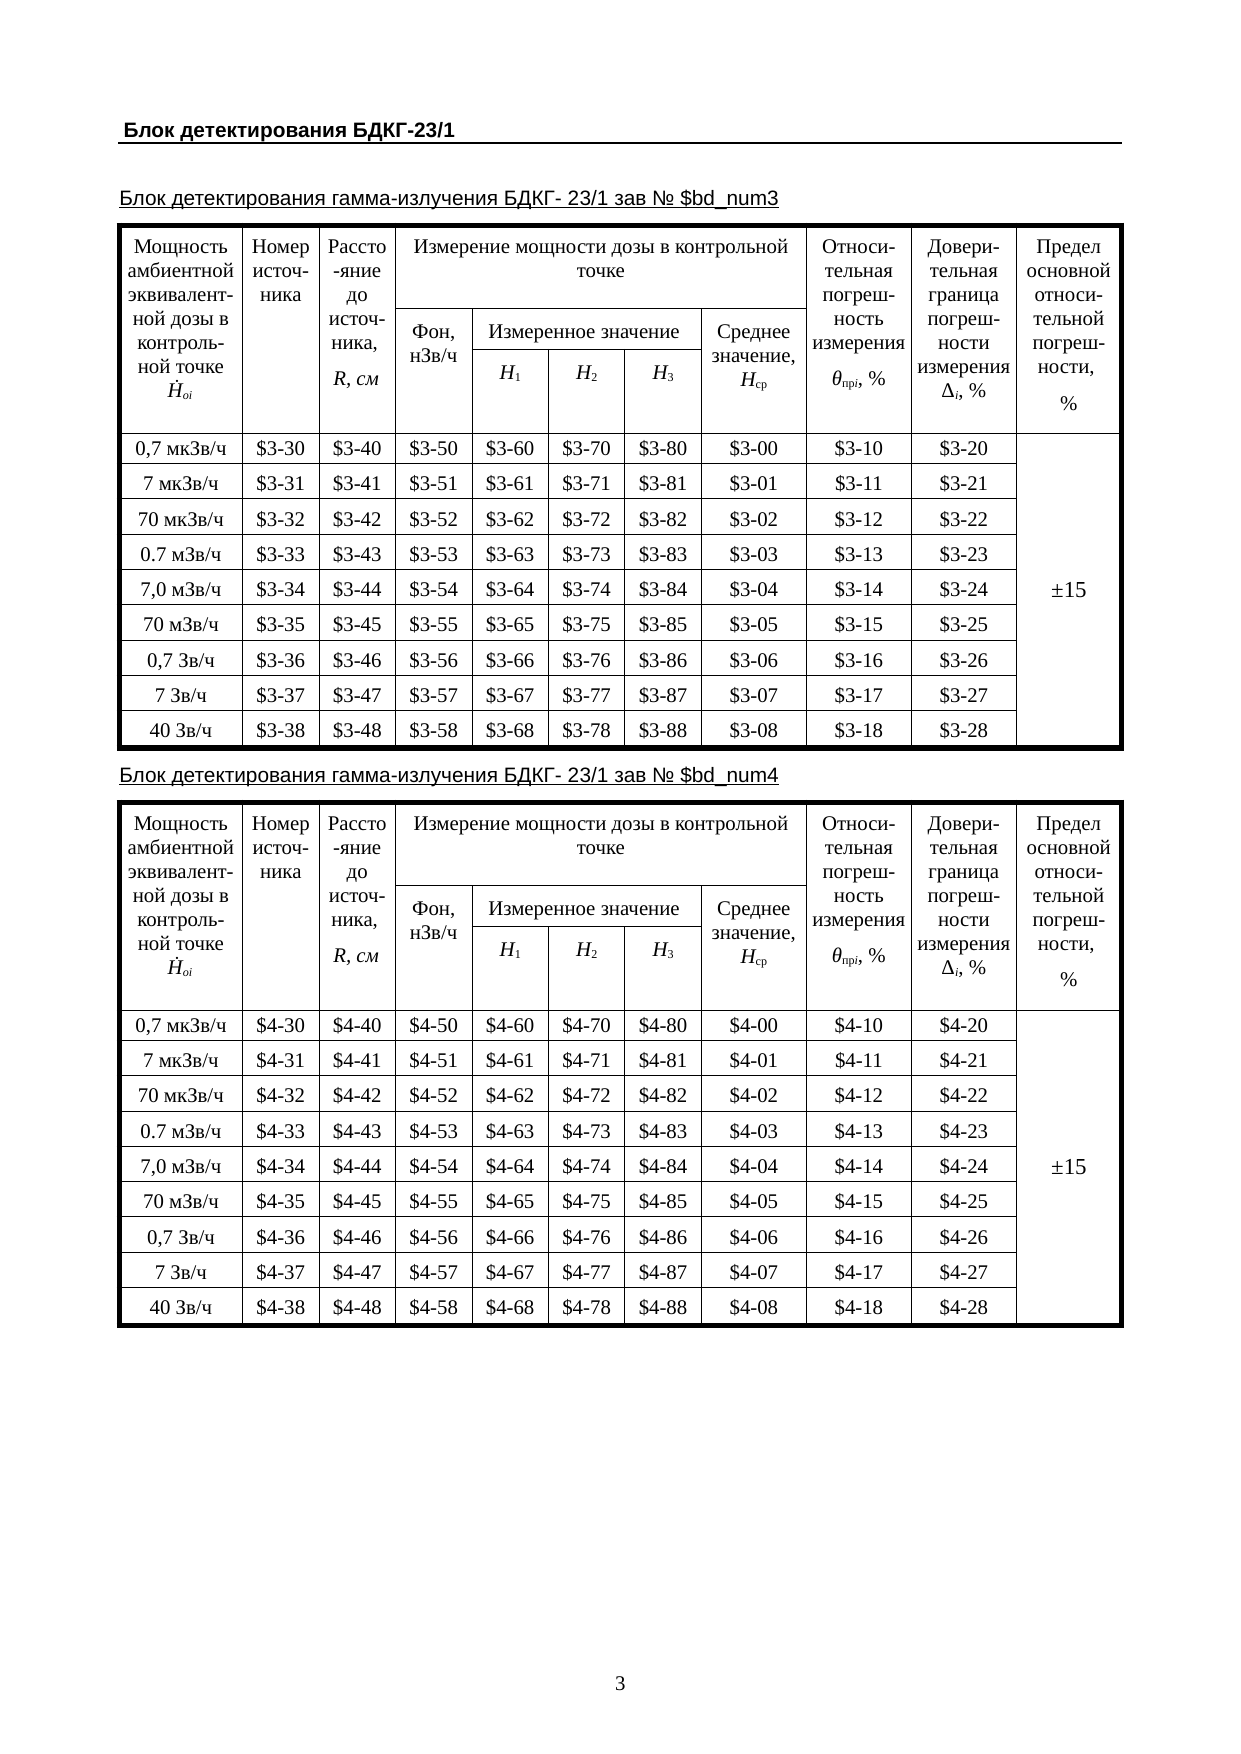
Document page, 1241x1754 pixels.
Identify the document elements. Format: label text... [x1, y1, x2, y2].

table_cell $3-16 [807, 641, 911, 675]
table_cell $3-17 [807, 676, 911, 710]
table_cell Рассто-яние до источ-ника, R, см [320, 228, 395, 433]
table_cell $3-71 [549, 464, 624, 498]
table_cell $3-54 [396, 570, 472, 604]
table_cell $4-36 [243, 1217, 319, 1252]
table_cell Предел основной относи-тельной погреш-ности, % [1017, 228, 1119, 433]
table_cell $4-63 [473, 1112, 548, 1146]
table_cell $3-04 [702, 570, 806, 604]
table_cell Измерение мощности дозы в контрольной точке [396, 805, 806, 885]
table_cell $4-68 [473, 1288, 548, 1322]
table_cell $3-48 [320, 711, 395, 745]
table_cell $4-81 [625, 1041, 701, 1075]
table_cell $4-60 [473, 1011, 548, 1040]
table_cell $3-11 [807, 464, 911, 498]
table_cell $4-43 [320, 1112, 395, 1146]
table_cell $4-17 [807, 1253, 911, 1287]
table_cell $4-23 [912, 1112, 1016, 1146]
table_cell $3-57 [396, 676, 472, 710]
table_cell $3-51 [396, 464, 472, 498]
table_cell $4-34 [243, 1147, 319, 1181]
table_cell $3-32 [243, 499, 319, 533]
table_cell $4-13 [807, 1112, 911, 1146]
table_cell $4-27 [912, 1253, 1016, 1287]
table_cell $3-07 [702, 676, 806, 710]
table_cell $3-42 [320, 499, 395, 533]
table_cell $4-07 [702, 1253, 806, 1287]
table_cell $3-15 [807, 605, 911, 639]
table_cell $4-18 [807, 1288, 911, 1322]
table_cell 70 мЗв/ч [122, 1182, 242, 1216]
table_cell $4-87 [625, 1253, 701, 1287]
table_cell 70 мЗв/ч [122, 605, 242, 639]
table_cell $3-87 [625, 676, 701, 710]
table_cell Фон, нЗв/ч [396, 309, 472, 433]
table_cell $4-05 [702, 1182, 806, 1216]
table_cell $4-32 [243, 1076, 319, 1111]
table_cell $4-78 [549, 1288, 624, 1322]
table_cell $3-64 [473, 570, 548, 604]
table_cell Фон, нЗв/ч [396, 886, 472, 1010]
table_cell $3-01 [702, 464, 806, 498]
table_cell Измерение мощности дозы в контрольной точке [396, 228, 806, 308]
table_cell Предел основной относи-тельной погреш-ности, % [1017, 805, 1119, 1010]
table_cell $3-55 [396, 605, 472, 639]
table_cell $3-25 [912, 605, 1016, 639]
table_cell $3-62 [473, 499, 548, 533]
table_cell $3-31 [243, 464, 319, 498]
table_cell $4-64 [473, 1147, 548, 1181]
table_cell $3-70 [549, 434, 624, 463]
table_cell $4-77 [549, 1253, 624, 1287]
table_cell $4-42 [320, 1076, 395, 1111]
table_cell $3-65 [473, 605, 548, 639]
table_cell 0,7 Зв/ч [122, 641, 242, 675]
table_cell $4-41 [320, 1041, 395, 1075]
table_cell $3-20 [912, 434, 1016, 463]
table_cell H1 [473, 350, 548, 433]
table_cell $3-18 [807, 711, 911, 745]
table_cell $3-34 [243, 570, 319, 604]
table_cell $3-60 [473, 434, 548, 463]
table_cell $3-73 [549, 535, 624, 569]
table_cell $4-21 [912, 1041, 1016, 1075]
table_cell $4-26 [912, 1217, 1016, 1252]
table_cell 7,0 мЗв/ч [122, 570, 242, 604]
table_cell $3-58 [396, 711, 472, 745]
table_cell $4-84 [625, 1147, 701, 1181]
table_cell Мощность амбиентной эквивалент-ной дозы в контроль-ной точке Ḣoi [122, 228, 242, 433]
table_cell $3-43 [320, 535, 395, 569]
table_cell $4-71 [549, 1041, 624, 1075]
table_cell $4-88 [625, 1288, 701, 1322]
table_cell $4-83 [625, 1112, 701, 1146]
table_cell Среднее значение, Hср [702, 309, 806, 433]
table_cell $4-31 [243, 1041, 319, 1075]
table_cell $4-70 [549, 1011, 624, 1040]
table_cell $4-66 [473, 1217, 548, 1252]
table_cell $3-45 [320, 605, 395, 639]
table_cell $4-73 [549, 1112, 624, 1146]
table_cell 0,7 мкЗв/ч [122, 1011, 242, 1040]
table_cell $3-82 [625, 499, 701, 533]
table_cell $4-51 [396, 1041, 472, 1075]
table_cell $3-52 [396, 499, 472, 533]
table_cell $4-30 [243, 1011, 319, 1040]
table_cell $4-86 [625, 1217, 701, 1252]
table_cell $4-06 [702, 1217, 806, 1252]
table_cell 70 мкЗв/ч [122, 499, 242, 533]
table_cell Относи-тельная погреш-ность измерения θпрi, % [807, 805, 911, 1010]
table_cell $3-22 [912, 499, 1016, 533]
table_cell $4-57 [396, 1253, 472, 1287]
table_cell Рассто-яние до источ-ника, R, см [320, 805, 395, 1010]
table_cell $4-45 [320, 1182, 395, 1216]
table_cell $4-65 [473, 1182, 548, 1216]
table_cell $4-56 [396, 1217, 472, 1252]
table_cell $3-38 [243, 711, 319, 745]
table_cell $3-37 [243, 676, 319, 710]
table_cell $4-48 [320, 1288, 395, 1322]
table_cell $4-72 [549, 1076, 624, 1111]
table_cell $3-77 [549, 676, 624, 710]
table_cell ±15 [1017, 434, 1119, 745]
table_cell $4-82 [625, 1076, 701, 1111]
table_cell 7,0 мЗв/ч [122, 1147, 242, 1181]
table_cell H1 [473, 927, 548, 1010]
table_cell $4-53 [396, 1112, 472, 1146]
table_cell Номер источ-ника [243, 805, 319, 1010]
table_cell $3-06 [702, 641, 806, 675]
table_cell $3-30 [243, 434, 319, 463]
table_cell Измеренное значение [473, 309, 701, 349]
table_cell $3-61 [473, 464, 548, 498]
table_cell $4-75 [549, 1182, 624, 1216]
table_cell $4-37 [243, 1253, 319, 1287]
table_cell $4-22 [912, 1076, 1016, 1111]
table_cell $3-14 [807, 570, 911, 604]
table_cell $3-56 [396, 641, 472, 675]
table_cell $3-03 [702, 535, 806, 569]
table_cell $3-76 [549, 641, 624, 675]
table_cell $3-86 [625, 641, 701, 675]
table_cell $3-00 [702, 434, 806, 463]
table_cell 0.7 мЗв/ч [122, 535, 242, 569]
table_cell $4-14 [807, 1147, 911, 1181]
table_cell $4-54 [396, 1147, 472, 1181]
table_cell $4-35 [243, 1182, 319, 1216]
table_cell $4-46 [320, 1217, 395, 1252]
table_cell $3-67 [473, 676, 548, 710]
table_header Блок детектирования гамма-излучения БДКГ- 23/1 зав № $bd_num3 [119, 174, 1121, 223]
table_cell $3-72 [549, 499, 624, 533]
table_cell $4-85 [625, 1182, 701, 1216]
table_cell $4-58 [396, 1288, 472, 1322]
table_cell $3-44 [320, 570, 395, 604]
table_cell $4-38 [243, 1288, 319, 1322]
table_cell $3-41 [320, 464, 395, 498]
table_cell 0,7 Зв/ч [122, 1217, 242, 1252]
table_cell $4-01 [702, 1041, 806, 1075]
table_cell 0.7 мЗв/ч [122, 1112, 242, 1146]
table_cell $3-88 [625, 711, 701, 745]
table_cell $4-80 [625, 1011, 701, 1040]
table_cell $4-02 [702, 1076, 806, 1111]
table_cell ±15 [1017, 1011, 1119, 1322]
table_cell $3-53 [396, 535, 472, 569]
table_cell $4-47 [320, 1253, 395, 1287]
table_header Блок детектирования гамма-излучения БДКГ- 23/1 зав № $bd_num4 [119, 751, 1121, 799]
table_cell $4-12 [807, 1076, 911, 1111]
table_cell $4-03 [702, 1112, 806, 1146]
table_cell $3-35 [243, 605, 319, 639]
table_cell $3-33 [243, 535, 319, 569]
table_cell $4-55 [396, 1182, 472, 1216]
table_cell $3-12 [807, 499, 911, 533]
table_cell $4-28 [912, 1288, 1016, 1322]
table_cell $3-40 [320, 434, 395, 463]
table_cell Мощность амбиентной эквивалент-ной дозы в контроль-ной точке Ḣoi [122, 805, 242, 1010]
table_cell 7 Зв/ч [122, 676, 242, 710]
table_cell Довери-тельная граница погреш-ности измерения Δi, % [912, 228, 1016, 433]
table_cell $4-20 [912, 1011, 1016, 1040]
table_cell $3-68 [473, 711, 548, 745]
table_cell $3-36 [243, 641, 319, 675]
table_cell $4-44 [320, 1147, 395, 1181]
table_cell $3-63 [473, 535, 548, 569]
table_cell $3-10 [807, 434, 911, 463]
table_cell $4-11 [807, 1041, 911, 1075]
table_cell Среднее значение, Hср [702, 886, 806, 1010]
table_cell H3 [625, 927, 701, 1010]
table_cell $3-75 [549, 605, 624, 639]
table_cell H3 [625, 350, 701, 433]
table_cell 70 мкЗв/ч [122, 1076, 242, 1111]
table_cell $3-26 [912, 641, 1016, 675]
table_cell $3-74 [549, 570, 624, 604]
table_cell $3-66 [473, 641, 548, 675]
table_cell $4-76 [549, 1217, 624, 1252]
table_cell $4-50 [396, 1011, 472, 1040]
table_cell $4-62 [473, 1076, 548, 1111]
table_cell $4-08 [702, 1288, 806, 1322]
table_cell $4-25 [912, 1182, 1016, 1216]
table_cell $3-02 [702, 499, 806, 533]
table_cell $3-27 [912, 676, 1016, 710]
table_cell $3-08 [702, 711, 806, 745]
table_cell $3-28 [912, 711, 1016, 745]
table_cell $3-05 [702, 605, 806, 639]
table_cell $4-40 [320, 1011, 395, 1040]
table_cell $4-15 [807, 1182, 911, 1216]
table_cell $4-52 [396, 1076, 472, 1111]
table_cell $4-10 [807, 1011, 911, 1040]
table_cell 7 мкЗв/ч [122, 464, 242, 498]
table_cell $3-46 [320, 641, 395, 675]
table_cell H2 [549, 927, 624, 1010]
table_cell $4-16 [807, 1217, 911, 1252]
table_cell H2 [549, 350, 624, 433]
table_cell 7 мкЗв/ч [122, 1041, 242, 1075]
table_cell $3-47 [320, 676, 395, 710]
table_cell $4-61 [473, 1041, 548, 1075]
table_cell Относи-тельная погреш-ность измерения θпрi, % [807, 228, 911, 433]
table_cell $4-00 [702, 1011, 806, 1040]
table_cell $3-81 [625, 464, 701, 498]
table_cell $3-85 [625, 605, 701, 639]
table_cell 0,7 мкЗв/ч [122, 434, 242, 463]
table_cell $3-50 [396, 434, 472, 463]
table_cell $3-13 [807, 535, 911, 569]
table_cell $4-74 [549, 1147, 624, 1181]
table_cell $4-67 [473, 1253, 548, 1287]
table_cell $3-78 [549, 711, 624, 745]
table_cell $3-84 [625, 570, 701, 604]
table_cell $4-04 [702, 1147, 806, 1181]
table_cell Номер источ-ника [243, 228, 319, 433]
table_cell $4-24 [912, 1147, 1016, 1181]
table_cell $3-24 [912, 570, 1016, 604]
table_cell $3-21 [912, 464, 1016, 498]
table_cell 7 Зв/ч [122, 1253, 242, 1287]
table_cell Измеренное значение [473, 886, 701, 926]
table_cell $3-80 [625, 434, 701, 463]
table_cell $3-23 [912, 535, 1016, 569]
table_cell $3-83 [625, 535, 701, 569]
table_cell Довери-тельная граница погреш-ности измерения Δi, % [912, 805, 1016, 1010]
table_cell 40 Зв/ч [122, 711, 242, 745]
table_cell $4-33 [243, 1112, 319, 1146]
table_cell 40 Зв/ч [122, 1288, 242, 1322]
